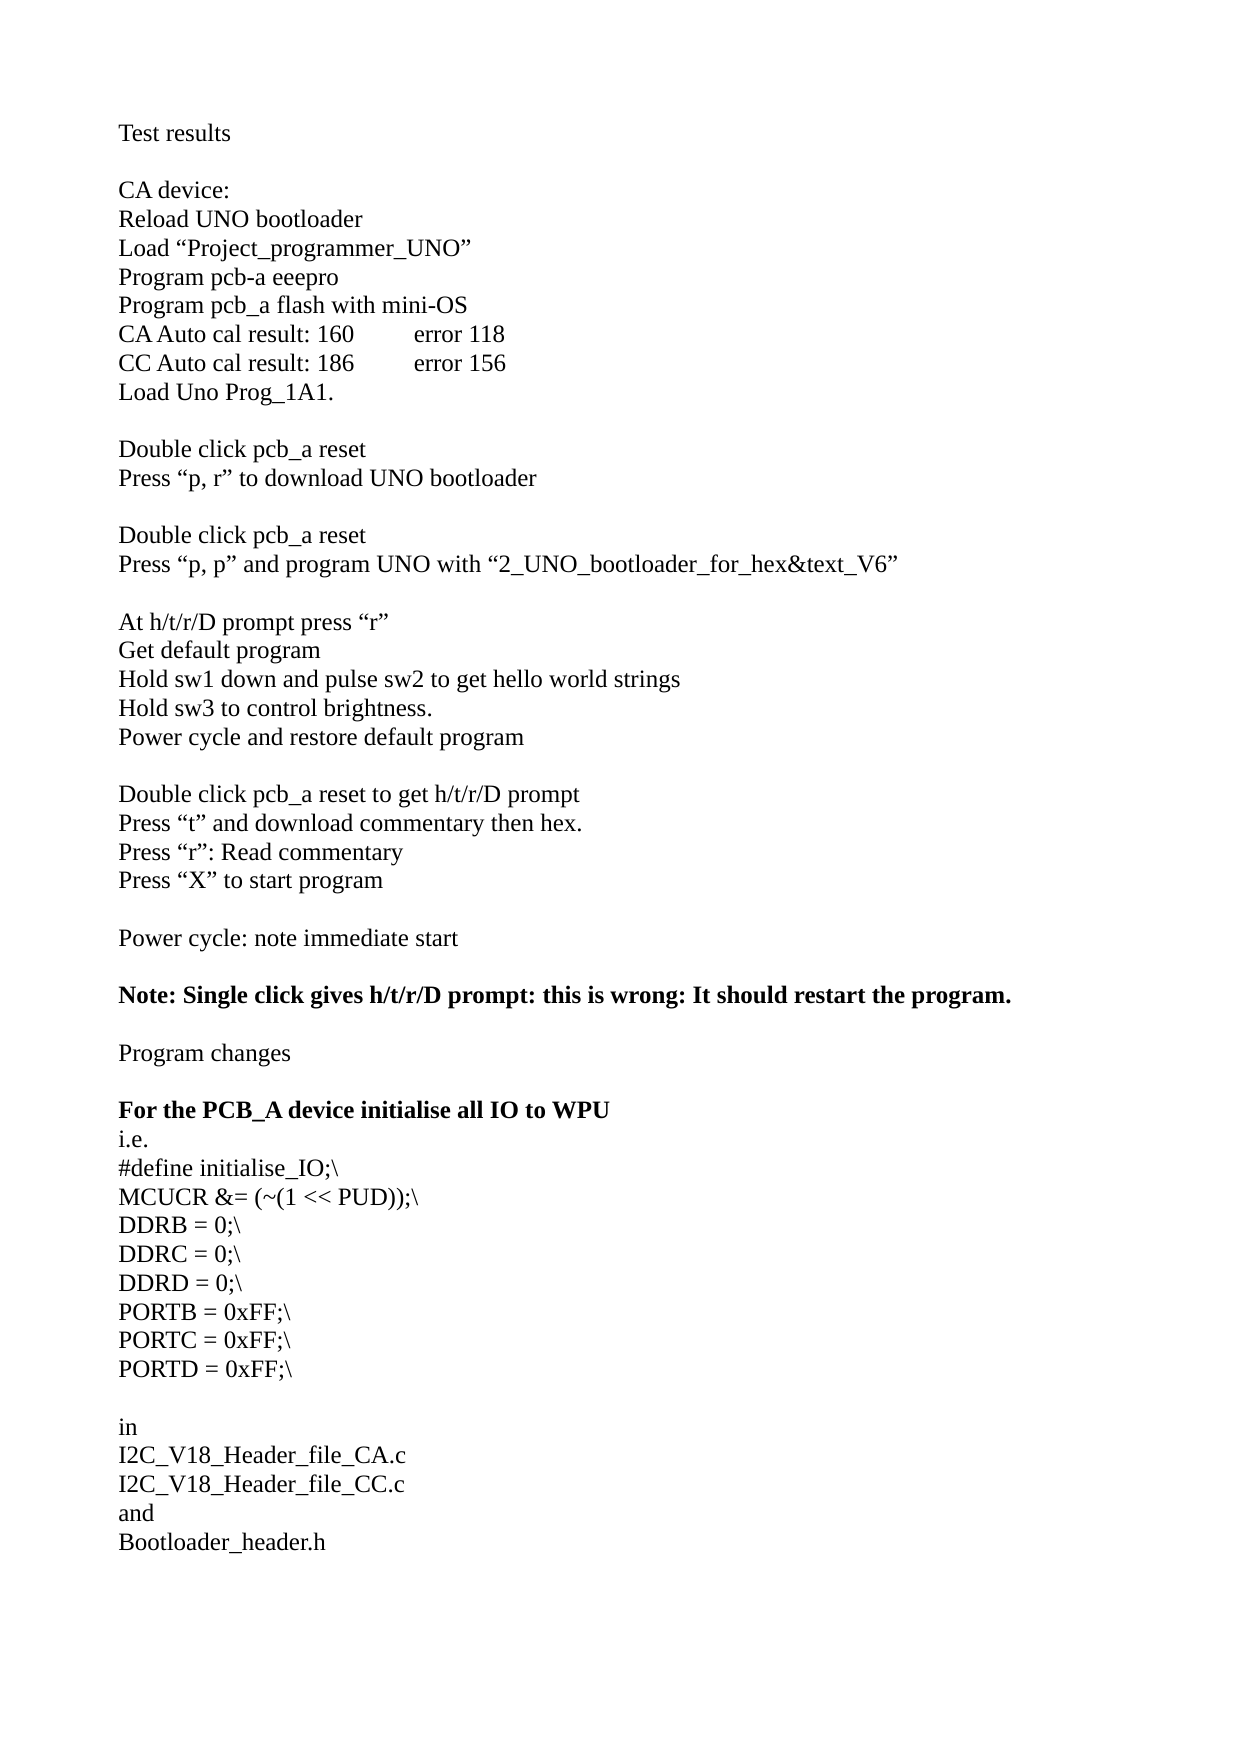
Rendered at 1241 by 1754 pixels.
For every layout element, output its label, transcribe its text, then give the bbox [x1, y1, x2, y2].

text Note: Single click gives h/t/r/D prompt: this is wrong: It should restart the program. [118, 981, 1122, 1009]
text Power cycle: note immediate start [118, 923, 1122, 952]
text Test results [118, 118, 1122, 147]
text DDRC = 0;\ [118, 1239, 1122, 1268]
text Hold sw1 down and pulse sw2 to get hello world strings [118, 664, 1122, 693]
text CA Auto cal result: 160 error 118 [118, 319, 1122, 348]
text Double click pcb_a reset to get h/t/r/D prompt [118, 779, 1122, 808]
text Program pcb-a eeepro [118, 262, 1122, 291]
text Get default program [118, 636, 1122, 664]
text Press “p, r” to download UNO bootloader [118, 463, 1122, 492]
text PORTD = 0xFF;\ [118, 1354, 1122, 1383]
text PORTC = 0xFF;\ [118, 1326, 1122, 1354]
text Press “r”: Read commentary [118, 837, 1122, 866]
text Program pcb_a flash with mini-OS [118, 291, 1122, 319]
text Power cycle and restore default program [118, 722, 1122, 751]
text Double click pcb_a reset [118, 521, 1122, 549]
text Hold sw3 to control brightness. [118, 693, 1122, 722]
text Program changes [118, 1038, 1122, 1067]
text I2C_V18_Header_file_CC.c [118, 1469, 1122, 1498]
text I2C_V18_Header_file_CA.c [118, 1441, 1122, 1469]
text Reload UNO bootloader [118, 204, 1122, 233]
text MCUCR &= (~(1 << PUD));\ [118, 1182, 1122, 1211]
text Press “p, p” and program UNO with “2_UNO_bootloader_for_hex&text_V6” [118, 549, 1122, 578]
text Load Uno Prog_1A1. [118, 377, 1122, 406]
text At h/t/r/D prompt press “r” [118, 607, 1122, 636]
text For the PCB_A device initialise all IO to WPU [118, 1096, 1122, 1124]
text and [118, 1498, 1122, 1527]
text i.e. [118, 1124, 1122, 1153]
text Press “t” and download commentary then hex. [118, 808, 1122, 837]
text DDRD = 0;\ [118, 1268, 1122, 1297]
text DDRB = 0;\ [118, 1211, 1122, 1239]
text Bootloader_header.h [118, 1527, 1122, 1556]
text CA device: [118, 176, 1122, 204]
text Press “X” to start program [118, 866, 1122, 894]
text #define initialise_IO;\ [118, 1153, 1122, 1182]
text CC Auto cal result: 186 error 156 [118, 348, 1122, 377]
text PORTB = 0xFF;\ [118, 1297, 1122, 1326]
text Double click pcb_a reset [118, 434, 1122, 463]
text Load “Project_programmer_UNO” [118, 233, 1122, 262]
text in [118, 1412, 1122, 1441]
